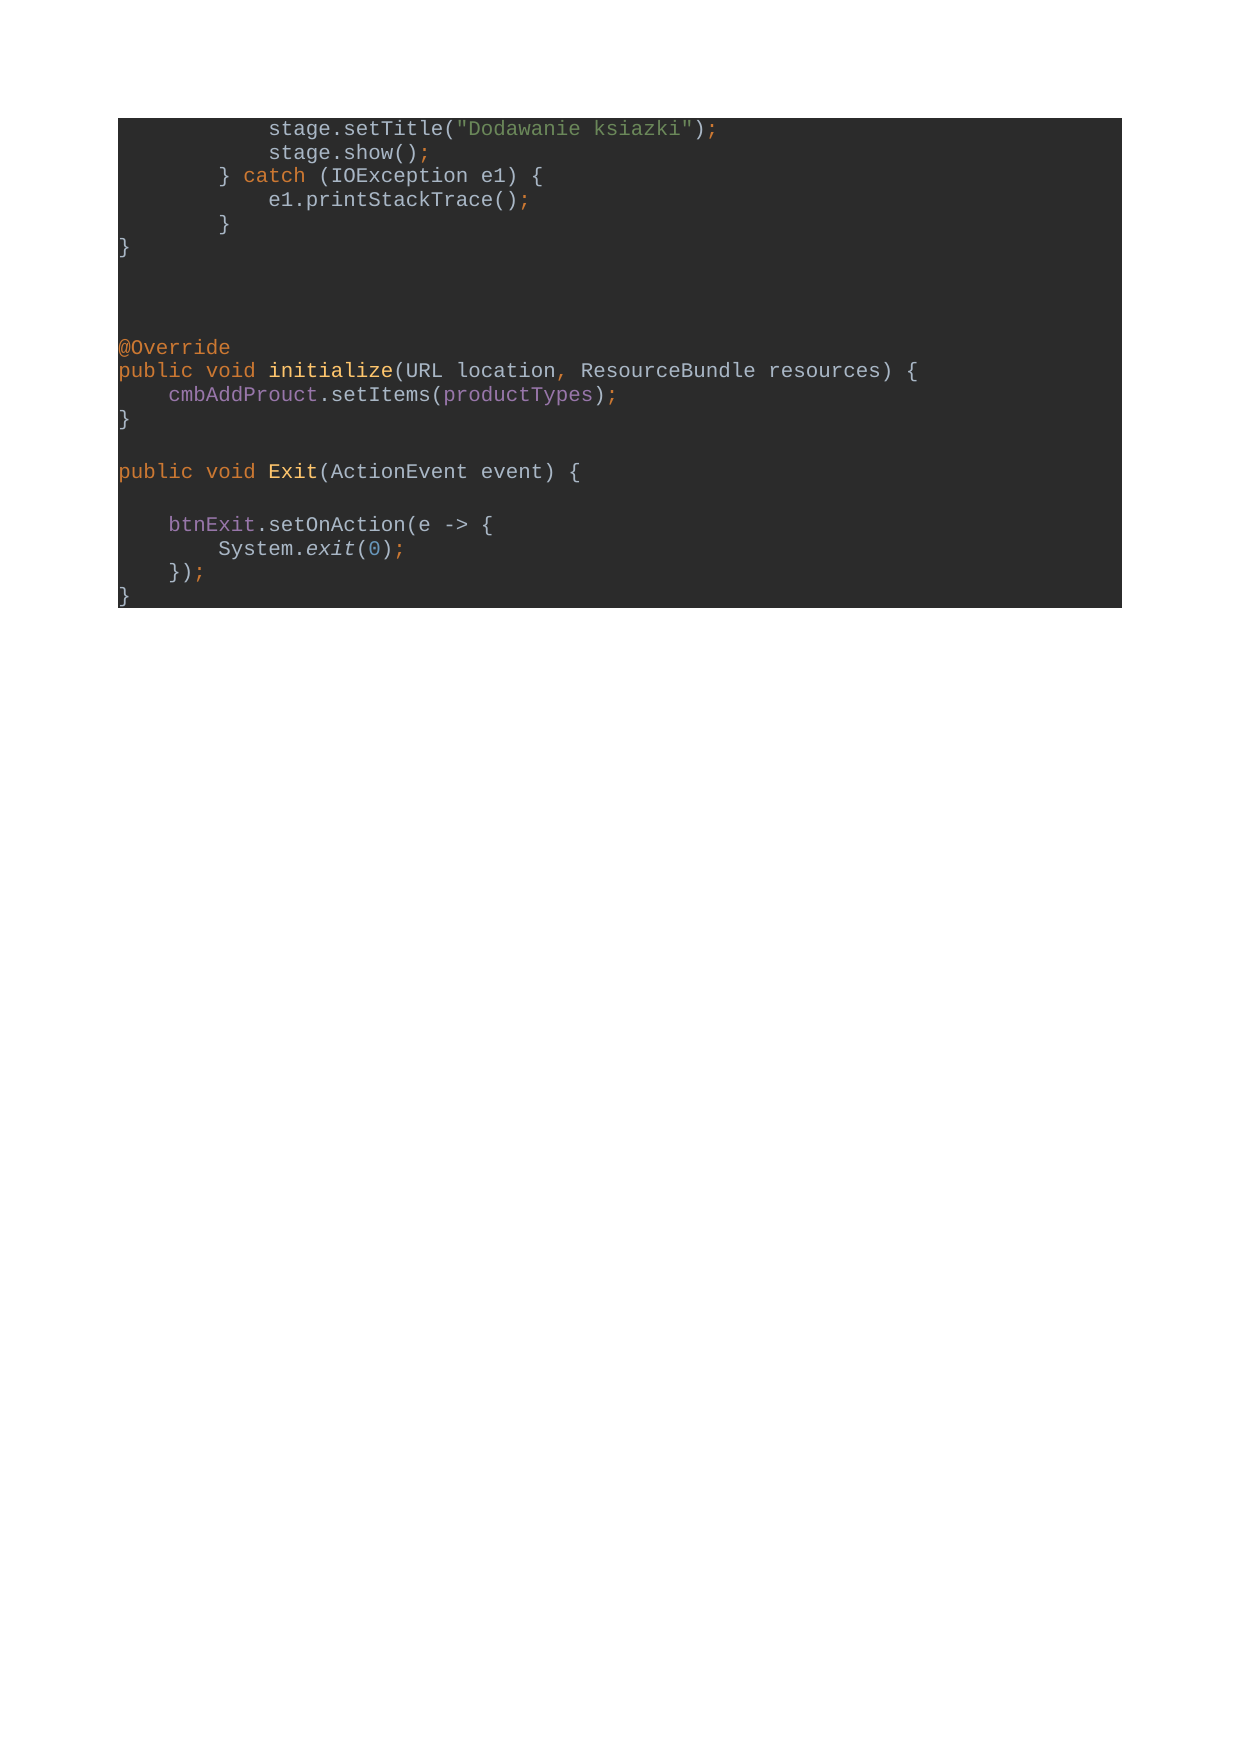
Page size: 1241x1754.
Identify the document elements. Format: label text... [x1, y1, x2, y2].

text cmbAddProuct.setItems(productTypes); [118, 384, 1122, 408]
text public void Exit(ActionEvent event) { [118, 461, 1122, 484]
text @Override [118, 337, 1122, 360]
text }); [118, 561, 1122, 585]
text } [118, 408, 1122, 431]
text stage.setTitle("Dodawanie ksiazki"); [118, 118, 1122, 142]
text } [118, 213, 1122, 236]
text e1.printStackTrace(); [118, 189, 1122, 213]
text public void initialize(URL location, ResourceBundle resources) { [118, 360, 1122, 384]
text } catch (IOException e1) { [118, 165, 1122, 189]
text btnExit.setOnAction(e -> { [118, 514, 1122, 538]
text } [118, 585, 1122, 608]
text } [118, 236, 1122, 260]
text System.exit(0); [118, 538, 1122, 561]
text stage.show(); [118, 142, 1122, 165]
